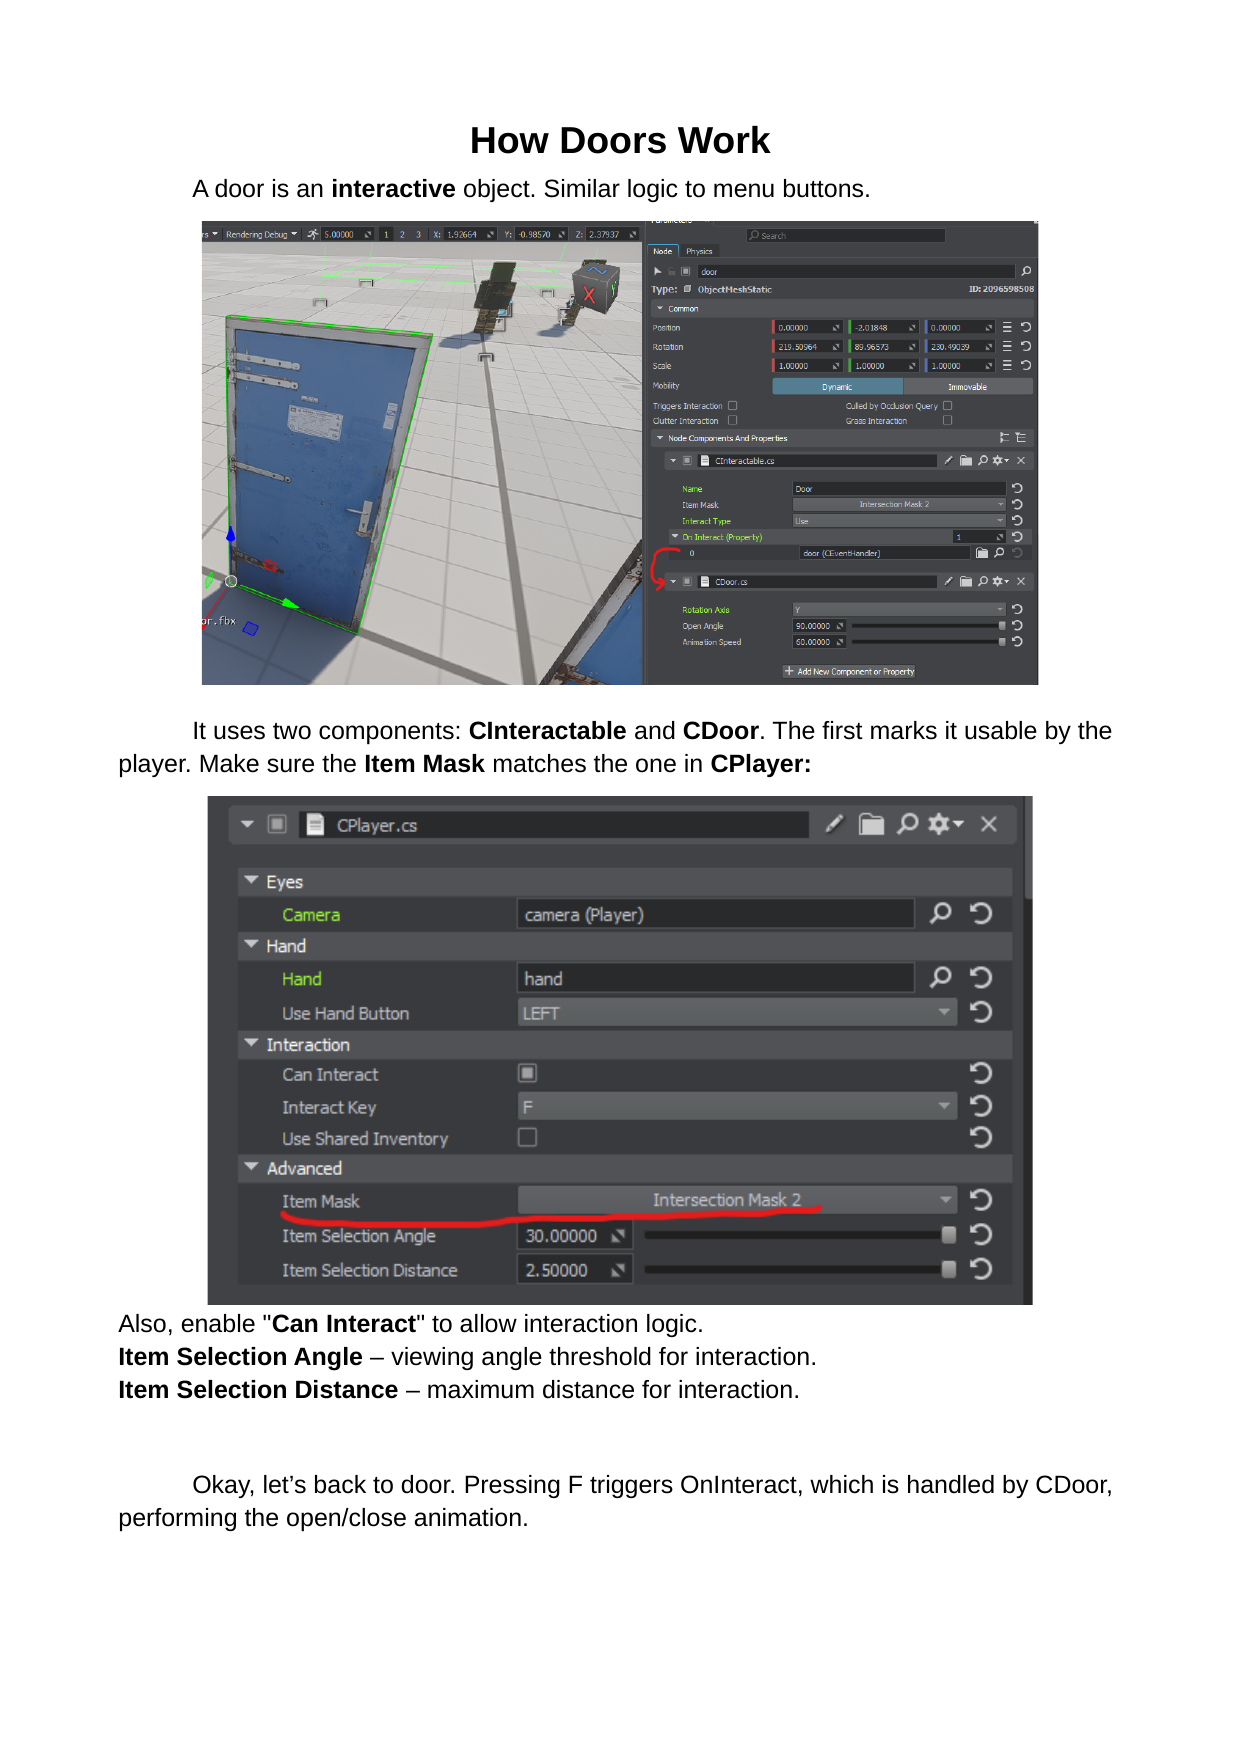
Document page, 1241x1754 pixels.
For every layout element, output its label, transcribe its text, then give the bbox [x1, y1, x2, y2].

picture [201, 221, 1039, 685]
text It uses two components: CInteractable and CDoor. The first marks it usable by the player. Make sure the Item Mask matches the one in CPlayer: [118, 650, 1122, 778]
text Also, enable "Can Interact" to allow interaction logic. Item Selection Angle – viewing angle threshold for interaction. Item Selection Distance – maximum distance for interaction. [118, 796, 1122, 1403]
text A door is an interactive object. Similar logic to menu buttons. [118, 174, 1122, 202]
subtitle How Doors Work [118, 118, 1122, 161]
text Okay, let’s back to door. Pressing F triggers OnInteract, which is handled by CDoor, performing the open/close animation. [118, 1470, 1122, 1532]
picture [207, 796, 1033, 1305]
